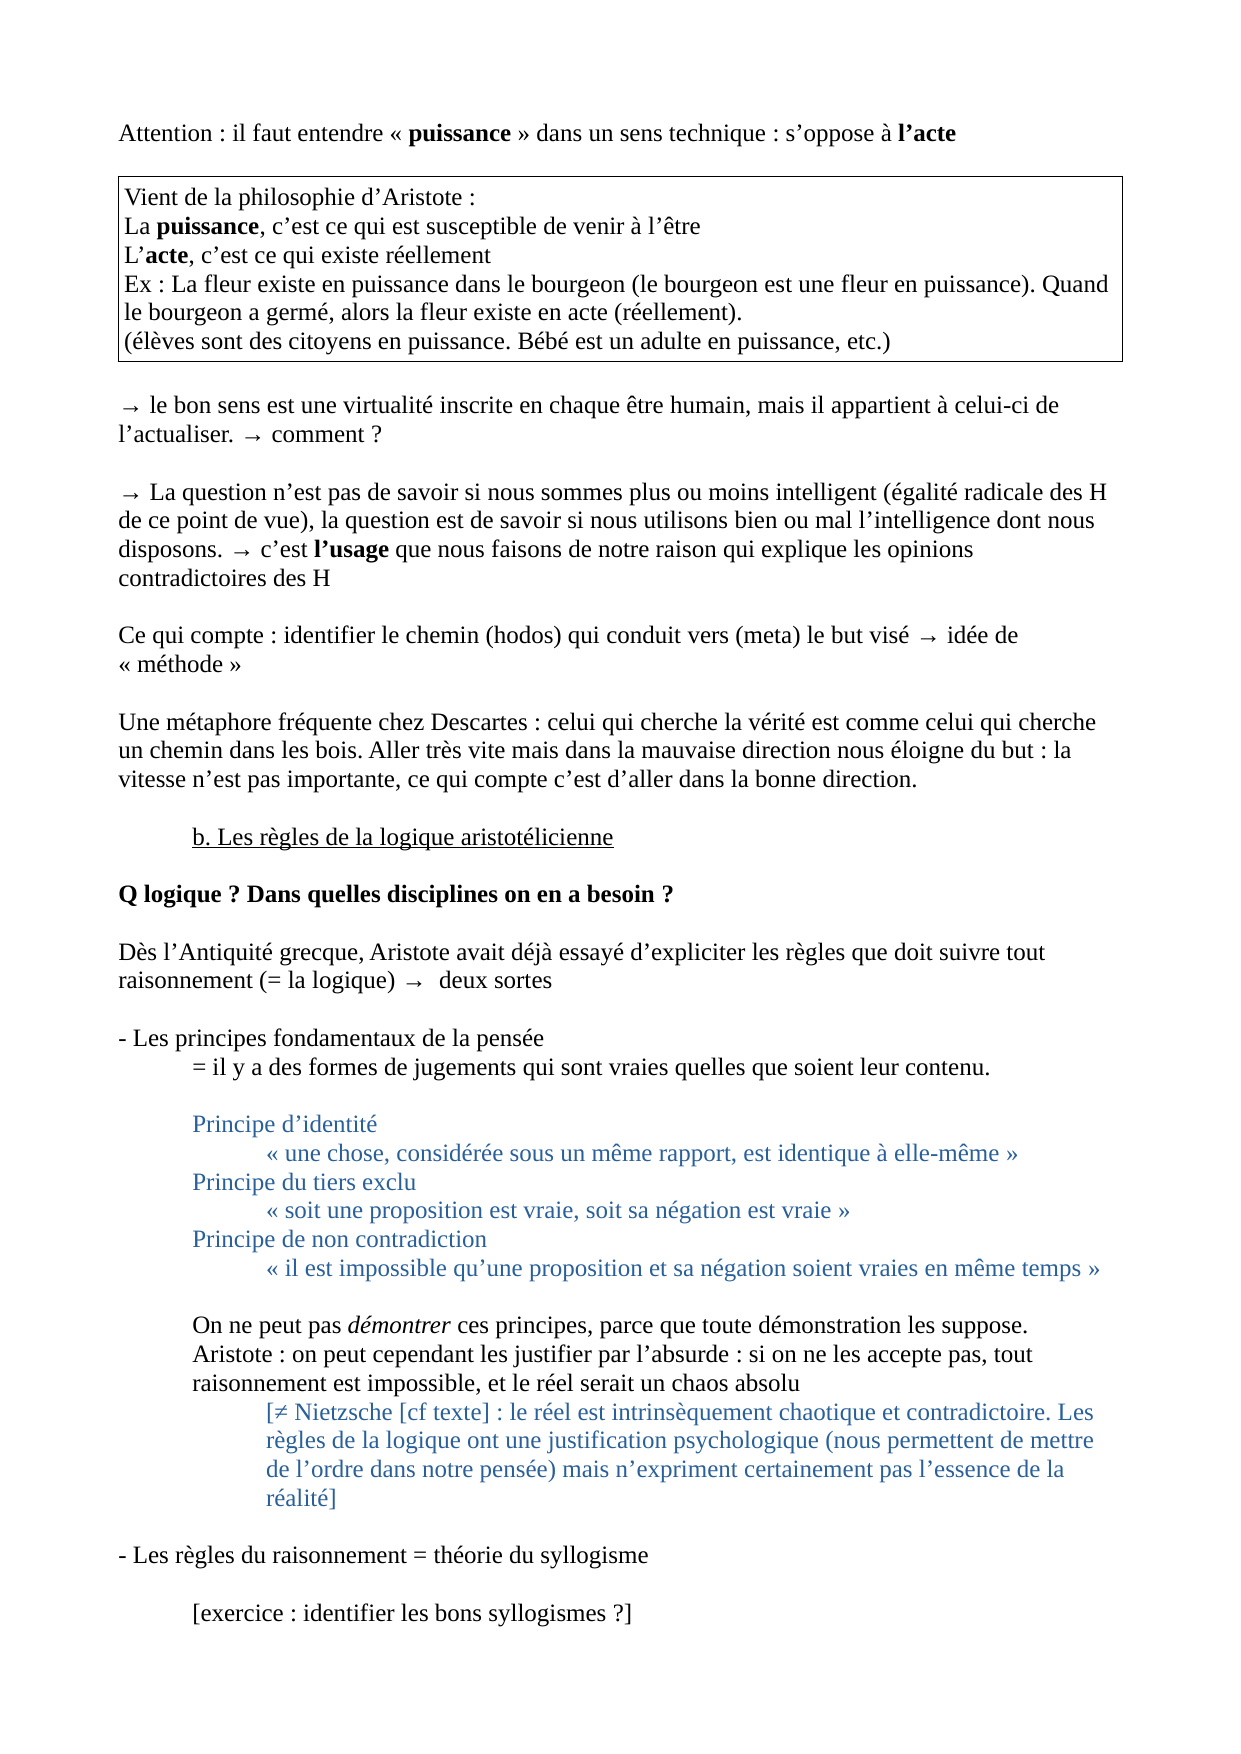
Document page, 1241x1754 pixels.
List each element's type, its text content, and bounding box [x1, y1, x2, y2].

text « une chose, considérée sous un même rapport, est identique à elle-même » [192, 1138, 1122, 1167]
text On ne peut pas démontrer ces principes, parce que toute démonstration les suppose. Aristote : on peut cependant les justifier par l’absurde : si on ne les accepte pas, tout raisonnement est impossible, et le réel serait un chaos absolu [192, 1310, 1122, 1397]
text Une métaphore fréquente chez Descartes : celui qui cherche la vérité est comme celui qui cherche un chemin dans les bois. Aller très vite mais dans la mauvaise direction nous éloigne du but : la vitesse n’est pas importante, ce qui compte c’est d’aller dans la bonne direction. [118, 707, 1122, 793]
text Principe du tiers exclu [192, 1167, 1122, 1195]
text Ce qui compte : identifier le chemin (hodos) qui conduit vers (meta) le but visé → idée de « méthode » [118, 620, 1122, 678]
text Q logique ? Dans quelles disciplines on en a besoin ? [118, 879, 1122, 908]
table_header Vient de la philosophie d’Aristote : La puissance, c’est ce qui est susceptible de venir à l’être L’acte, c’est ce qui existe réellement Ex : La fleur existe en puissance dans le bourgeon (le bourgeon est une fleur en puissance). Quand le bourgeon a germé, alors la fleur existe en acte (réellement). (élèves sont des citoyens en puissance. Bébé est un adulte en puissance, etc.) [119, 177, 1122, 361]
text Attention : il faut entendre « puissance » dans un sens technique : s’oppose à l’acte [118, 118, 1122, 147]
text « soit une proposition est vraie, soit sa négation est vraie » [192, 1195, 1122, 1224]
text - Les règles du raisonnement = théorie du syllogisme [118, 1540, 1122, 1569]
text Principe de non contradiction [192, 1224, 1122, 1253]
text [exercice : identifier les bons syllogismes ?] [192, 1598, 1122, 1627]
text « il est impossible qu’une proposition et sa négation soient vraies en même temps » [192, 1253, 1122, 1282]
text b. Les règles de la logique aristotélicienne [118, 822, 1122, 850]
text = il y a des formes de jugements qui sont vraies quelles que soient leur contenu. [192, 1052, 1122, 1080]
text [≠ Nietzsche [cf texte] : le réel est intrinsèquement chaotique et contradictoire. Les règles de la logique ont une justification psychologique (nous permettent de mettre de l’ordre dans notre pensée) mais n’expriment certainement pas l’essence de la réalité] [266, 1397, 1122, 1512]
text → le bon sens est une virtualité inscrite en chaque être humain, mais il appartient à celui-ci de l’actualiser. → comment ? [118, 390, 1122, 448]
text Principe d’identité [192, 1109, 1122, 1138]
text - Les principes fondamentaux de la pensée [118, 1023, 1122, 1052]
text Dès l’Antiquité grecque, Aristote avait déjà essayé d’expliciter les règles que doit suivre tout raisonnement (= la logique) → deux sortes [118, 937, 1122, 994]
text → La question n’est pas de savoir si nous sommes plus ou moins intelligent (égalité radicale des H de ce point de vue), la question est de savoir si nous utilisons bien ou mal l’intelligence dont nous disposons. → c’est l’usage que nous faisons de notre raison qui explique les opinions contradictoires des H [118, 477, 1122, 592]
